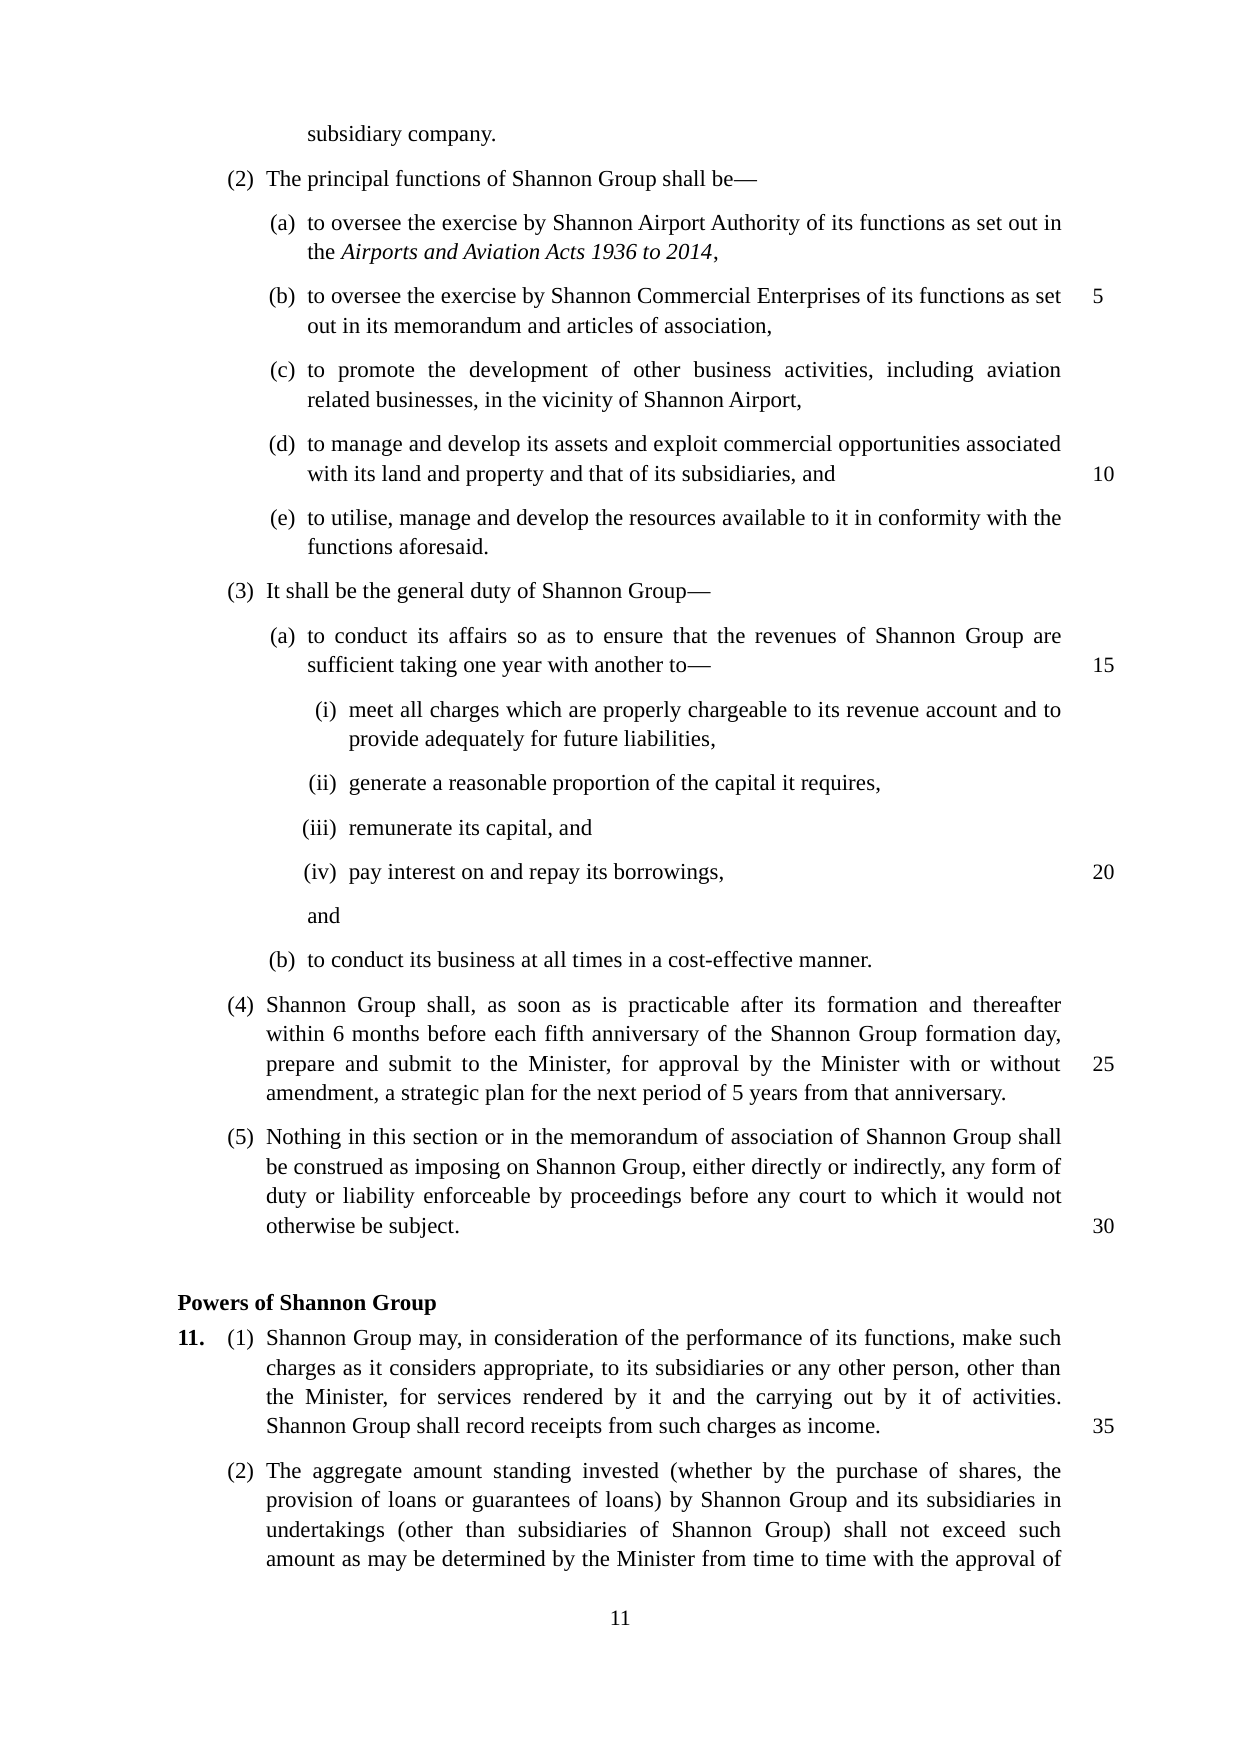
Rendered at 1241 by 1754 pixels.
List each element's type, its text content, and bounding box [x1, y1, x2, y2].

text (iv) pay interest on and repay its borrowings, [177, 856, 1063, 885]
text and [177, 900, 1063, 929]
text subsidiary company. [177, 118, 1063, 148]
text (a) to conduct its affairs so as to ensure that the revenues of Shannon Group are sufficient taking one year with another to⁠— [177, 620, 1063, 679]
text (2) The principal functions of Shannon Group shall be⁠— [177, 162, 1063, 192]
text 11. (1) Shannon Group may, in consideration of the performance of its functions, make such charges as it considers appropriate, to its subsidiaries or any other person, other than the Minister, for services rendered by it and the carrying out by it of activities. Shannon Group shall record receipts from such charges as income. [177, 1322, 1063, 1440]
text (3) It shall be the general duty of Shannon Group⁠— [177, 575, 1063, 605]
text Powers of Shannon Group [177, 1286, 1063, 1316]
text (b) to conduct its business at all times in a cost-effective manner. [177, 944, 1063, 974]
text (4) Shannon Group shall, as soon as is practicable after its formation and thereafter within 6 months before each fifth anniversary of the Shannon Group formation day, prepare and submit to the Minister, for approval by the Minister with or without amendment, a strategic plan for the next period of 5 years from that anniversary. [177, 988, 1063, 1106]
text (d) to manage and develop its assets and exploit commercial opportunities associated with its land and property and that of its subsidiaries, and [177, 428, 1063, 487]
text (a) to oversee the exercise by Shannon Airport Authority of its functions as set out in the Airports and Aviation Acts 1936 to 2014, [177, 207, 1063, 266]
text (b) to oversee the exercise by Shannon Commercial Enterprises of its functions as set out in its memorandum and articles of association, [177, 280, 1063, 339]
text (2) The aggregate amount standing invested (whether by the purchase of shares, the provision of loans or guarantees of loans) by Shannon Group and its subsidiaries in undertakings (other than subsidiaries of Shannon Group) shall not exceed such amount as may be determined by the Minister from time to time with the approval of [177, 1454, 1063, 1572]
text (5) Nothing in this section or in the memorandum of association of Shannon Group shall be construed as imposing on Shannon Group, either directly or indirectly, any form of duty or liability enforceable by proceedings before any court to which it would not otherwise be subject. [177, 1121, 1063, 1239]
text (ii) generate a reasonable proportion of the capital it requires, [177, 767, 1063, 797]
text (e) to utilise, manage and develop the resources available to it in conformity with the functions aforesaid. [177, 502, 1063, 561]
text (c) to promote the development of other business activities, including aviation related businesses, in the vicinity of Shannon Airport, [177, 354, 1063, 413]
text (iii) remunerate its capital, and [177, 811, 1063, 841]
text (i) meet all charges which are properly chargeable to its revenue account and to provide adequately for future liabilities, [177, 693, 1063, 752]
